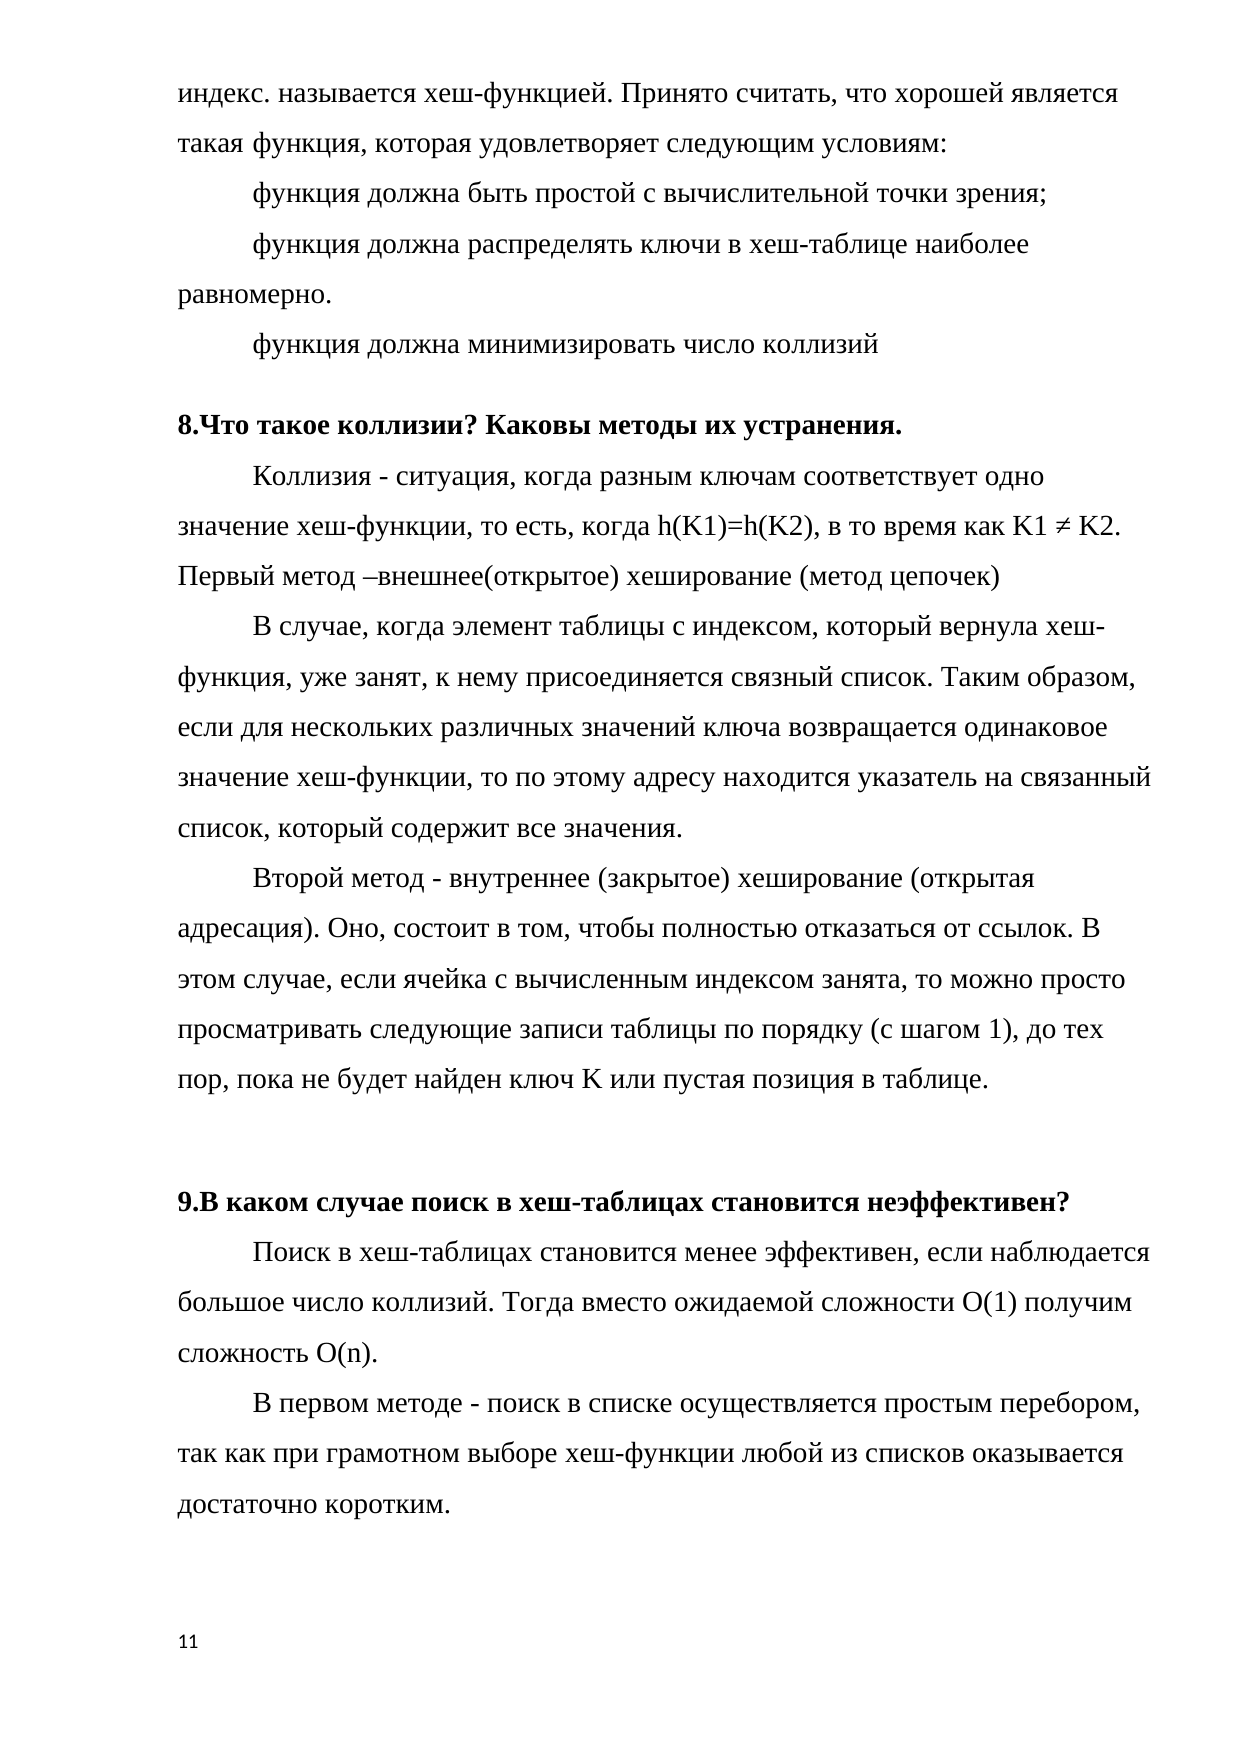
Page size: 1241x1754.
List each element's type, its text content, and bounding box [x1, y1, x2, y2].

text функция должна распределять ключи в хеш-таблице наиболее равномерно. [177, 226, 1152, 310]
text Поиск в хеш-таблицах становится менее эффективен, если наблюдается большое число коллизий. Тогда вместо ожидаемой сложности О(1) получим сложность O(n). В первом методе - поиск в списке осуществляется простым перебором, так как при грамотном выборе хеш-функции любой из списков оказывается достаточно коротким. [177, 1234, 1152, 1519]
text индекс. называется хеш-функцией. Принято считать, что хорошей является такая функция, которая удовлетворяет следующим условиям: [177, 75, 1152, 159]
text Первый метод –внешнее(открытое) хеширование (метод цепочек) [177, 558, 1152, 592]
text В случае, когда элемент таблицы с индексом, который вернула хеш-функция, уже занят, к нему присоединяется связный список. Таким образом, если для нескольких различных значений ключа возвращается одинаковое значение хеш-функции, то по этому адресу находится указатель на связанный список, который содержит все значения. [177, 608, 1152, 843]
text функция должна быть простой с вычислительной точки зрения; [177, 176, 1152, 209]
text 9.В каком случае поиск в хеш-таблицах становится неэффективен? [177, 1184, 1152, 1217]
text 8.Что такое коллизии? Каковы методы их устранения. [177, 407, 1152, 441]
text функция должна минимизировать число коллизий [177, 327, 1152, 396]
text Второй метод - внутреннее (закрытое) хеширование (открытая адресация). Оно, состоит в том, чтобы полностью отказаться от ссылок. В этом случае, если ячейка с вычисленным индексом занята, то можно просто просматривать следующие записи таблицы по порядку (с шагом 1), до тех пор, пока не будет найден ключ K или пустая позиция в таблице. [177, 860, 1152, 1133]
text Коллизия - ситуация, когда разным ключам соответствует одно значение хеш-функции, то есть, когда h(K1)=h(K2), в то время как K1 ≠ K2. [177, 458, 1152, 541]
